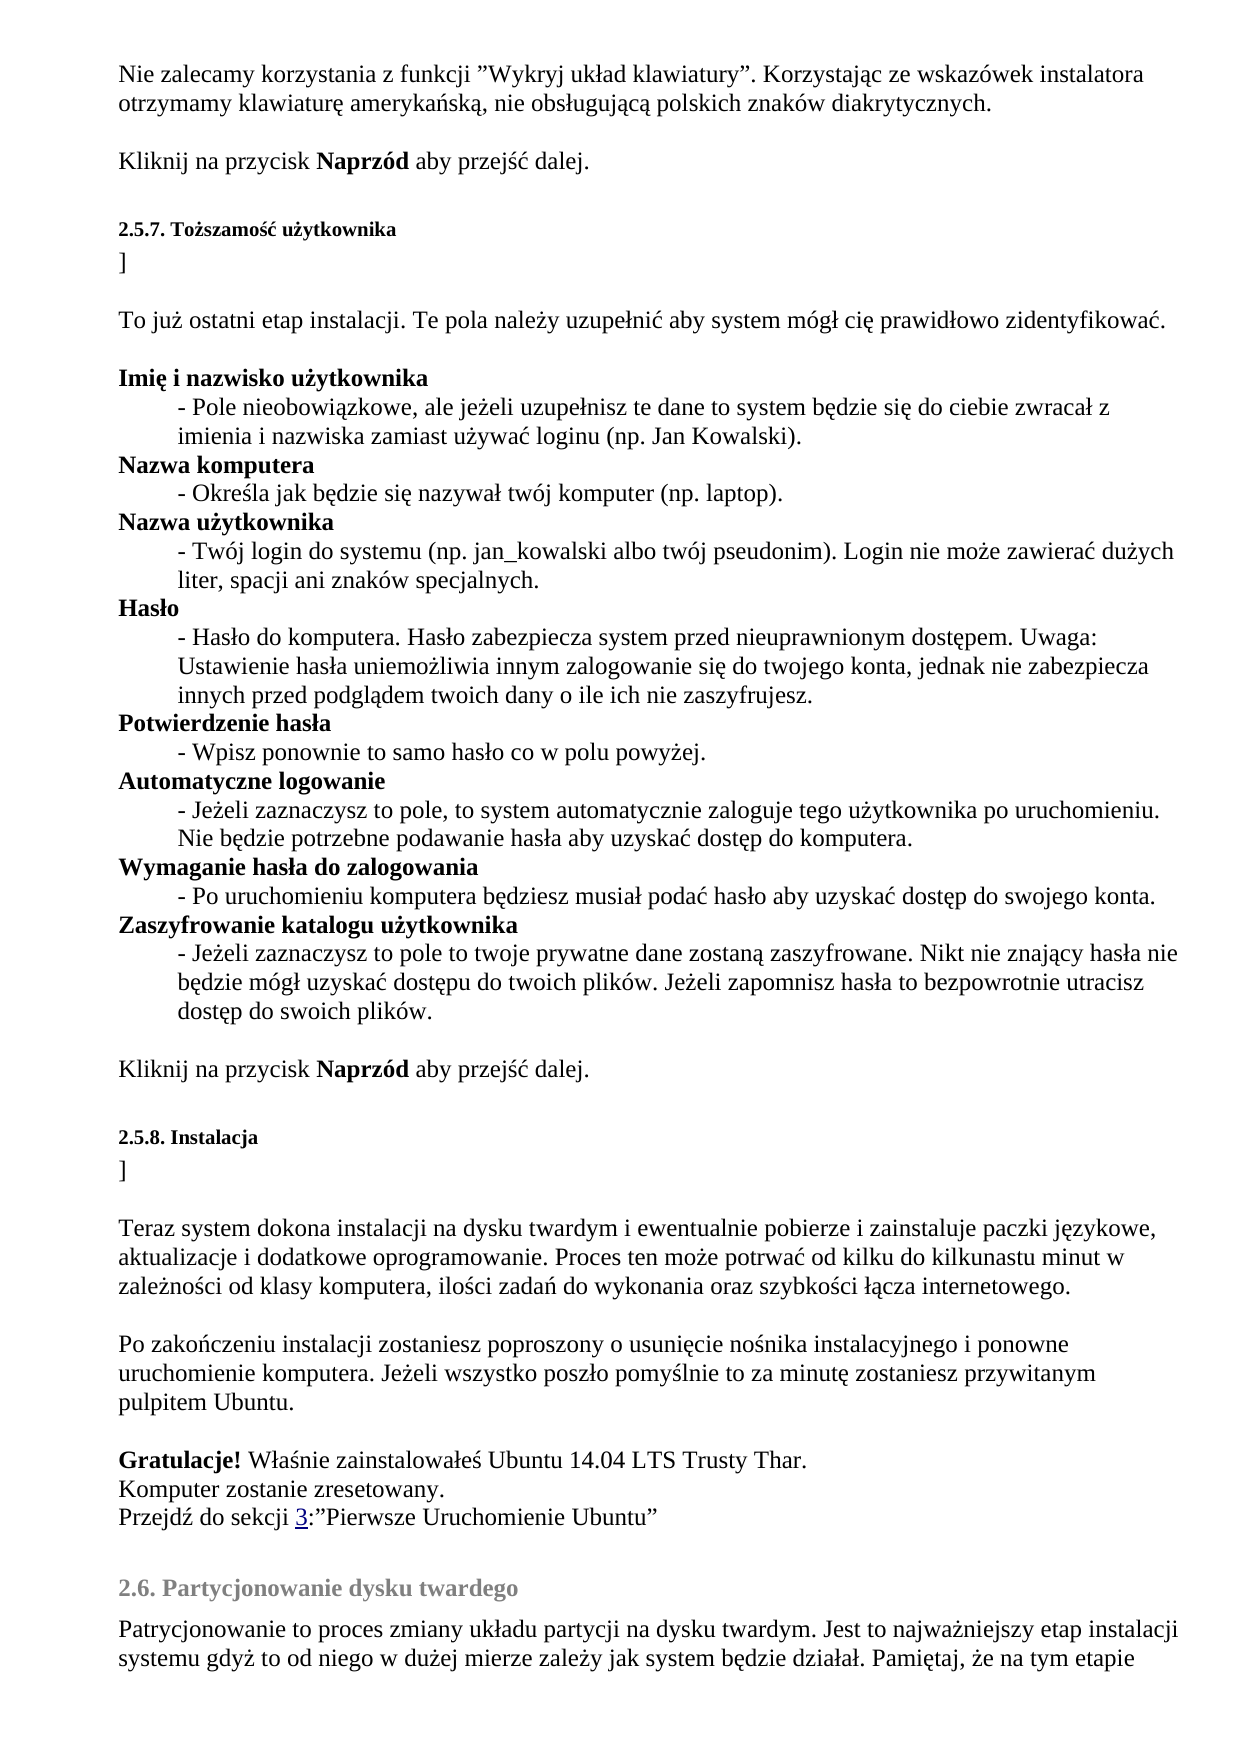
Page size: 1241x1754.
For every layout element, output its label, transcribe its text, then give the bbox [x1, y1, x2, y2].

text Kliknij na przycisk Naprzód aby przejść dalej. [118, 1054, 1181, 1083]
list - Pole nieobowiązkowe, ale jeżeli uzupełnisz te dane to system będzie się do ciebie zwracał z imienia i nazwiska zamiast używać loginu (np. Jan Kowalski). [177, 392, 1181, 450]
subtitle Potwierdzenie hasła [118, 708, 1181, 737]
text ] [118, 1155, 1181, 1184]
list - Jeżeli zaznaczysz to pole, to system automatycznie zaloguje tego użytkownika po uruchomieniu. Nie będzie potrzebne podawanie hasła aby uzyskać dostęp do komputera. [177, 795, 1181, 852]
list - Wpisz ponownie to samo hasło co w polu powyżej. [177, 737, 1181, 766]
list - Jeżeli zaznaczysz to pole to twoje prywatne dane zostaną zaszyfrowane. Nikt nie znający hasła nie będzie mógł uzyskać dostępu do twoich plików. Jeżeli zapomnisz hasła to bezpowrotnie utracisz dostęp do swoich plików. [177, 938, 1181, 1025]
list - Po uruchomieniu komputera będziesz musiał podać hasło aby uzyskać dostęp do swojego konta. [177, 881, 1181, 910]
text Gratulacje! Właśnie zainstalowałeś Ubuntu 14.04 LTS Trusty Thar. Komputer zostanie zresetowany. Przejdź do sekcji 3:”Pierwsze Uruchomienie Ubuntu” [118, 1445, 1181, 1531]
text Kliknij na przycisk Naprzód aby przejść dalej. [118, 146, 1181, 175]
subtitle Nazwa użytkownika [118, 507, 1181, 536]
text Teraz system dokona instalacji na dysku twardym i ewentualnie pobierze i zainstaluje paczki językowe, aktualizacje i dodatkowe oprogramowanie. Proces ten może potrwać od kilku do kilkunastu minut w zależności od klasy komputera, ilości zadań do wykonania oraz szybkości łącza internetowego. [118, 1213, 1181, 1300]
text ] [118, 247, 1181, 276]
subtitle Imię i nazwisko użytkownika [118, 363, 1181, 392]
subtitle Nazwa komputera [118, 450, 1181, 478]
subtitle Automatyczne logowanie [118, 766, 1181, 795]
subtitle 2.6. Partycjonowanie dysku twardego [118, 1573, 1181, 1602]
subtitle Wymaganie hasła do zalogowania [118, 852, 1181, 881]
subtitle Zaszyfrowanie katalogu użytkownika [118, 910, 1181, 938]
subtitle 2.5.7. Toższamość użytkownika [118, 217, 1181, 241]
text Patrycjonowanie to proces zmiany układu partycji na dysku twardym. Jest to najważniejszy etap instalacji systemu gdyż to od niego w dużej mierze zależy jak system będzie działał. Pamiętaj, że na tym etapie [118, 1614, 1181, 1672]
text Po zakończeniu instalacji zostaniesz poproszony o usunięcie nośnika instalacyjnego i ponowne uruchomienie komputera. Jeżeli wszystko poszło pomyślnie to za minutę zostaniesz przywitanym pulpitem Ubuntu. [118, 1329, 1181, 1416]
list - Hasło do komputera. Hasło zabezpiecza system przed nieuprawnionym dostępem. Uwaga: Ustawienie hasła uniemożliwia innym zalogowanie się do twojego konta, jednak nie zabezpiecza innych przed podglądem twoich dany o ile ich nie zaszyfrujesz. [177, 622, 1181, 708]
list - Twój login do systemu (np. jan_kowalski albo twój pseudonim). Login nie może zawierać dużych liter, spacji ani znaków specjalnych. [177, 536, 1181, 593]
text To już ostatni etap instalacji. Te pola należy uzupełnić aby system mógł cię prawidłowo zidentyfikować. [118, 305, 1181, 334]
text Nie zalecamy korzystania z funkcji ”Wykryj układ klawiatury”. Korzystając ze wskazówek instalatora otrzymamy klawiaturę amerykańską, nie obsługującą polskich znaków diakrytycznych. [118, 59, 1181, 117]
subtitle 2.5.8. Instalacja [118, 1125, 1181, 1149]
subtitle Hasło [118, 593, 1181, 622]
list - Określa jak będzie się nazywał twój komputer (np. laptop). [177, 478, 1181, 507]
